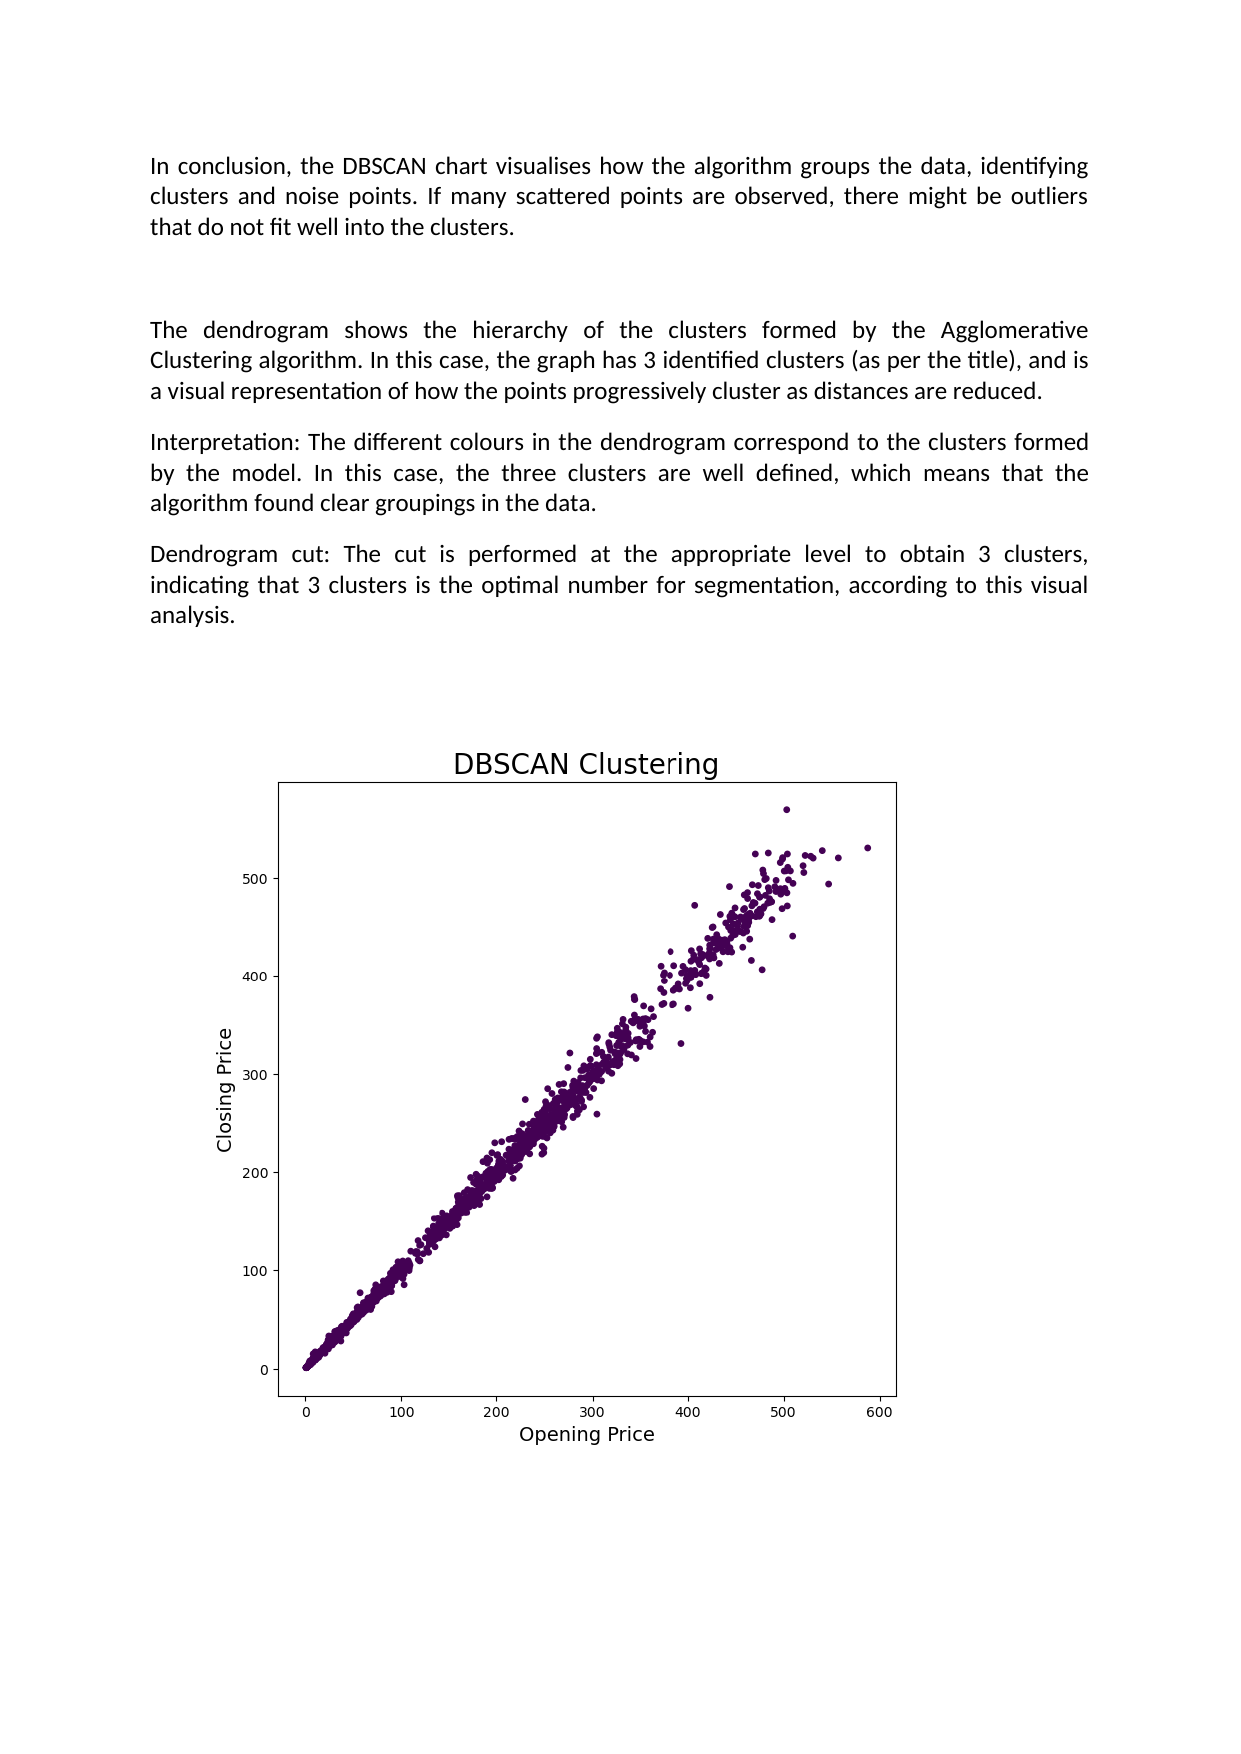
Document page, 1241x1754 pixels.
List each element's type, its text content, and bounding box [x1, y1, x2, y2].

text Dendrogram cut: The cut is performed at the appropriate level to obtain 3 clusters, indicating that 3 clusters is the optimal number for segmentation, according to this visual analysis. [150, 538, 1090, 630]
text Interpretation: The different colours in the dendrogram correspond to the clusters formed by the model. In this case, the three clusters are well defined, which means that the algorithm found clear groupings in the data. [150, 426, 1090, 518]
text In conclusion, the DBSCAN chart visualises how the algorithm groups the data, identifying clusters and noise points. If many scattered points are observed, there might be outliers that do not fit well into the clusters. [150, 150, 1090, 242]
text The dendrogram shows the hierarchy of the clusters formed by the Agglomerative Clustering algorithm. In this case, the graph has 3 identified clusters (as per the title), and is a visual representation of how the points progressively cluster as distances are reduced. [150, 314, 1090, 405]
